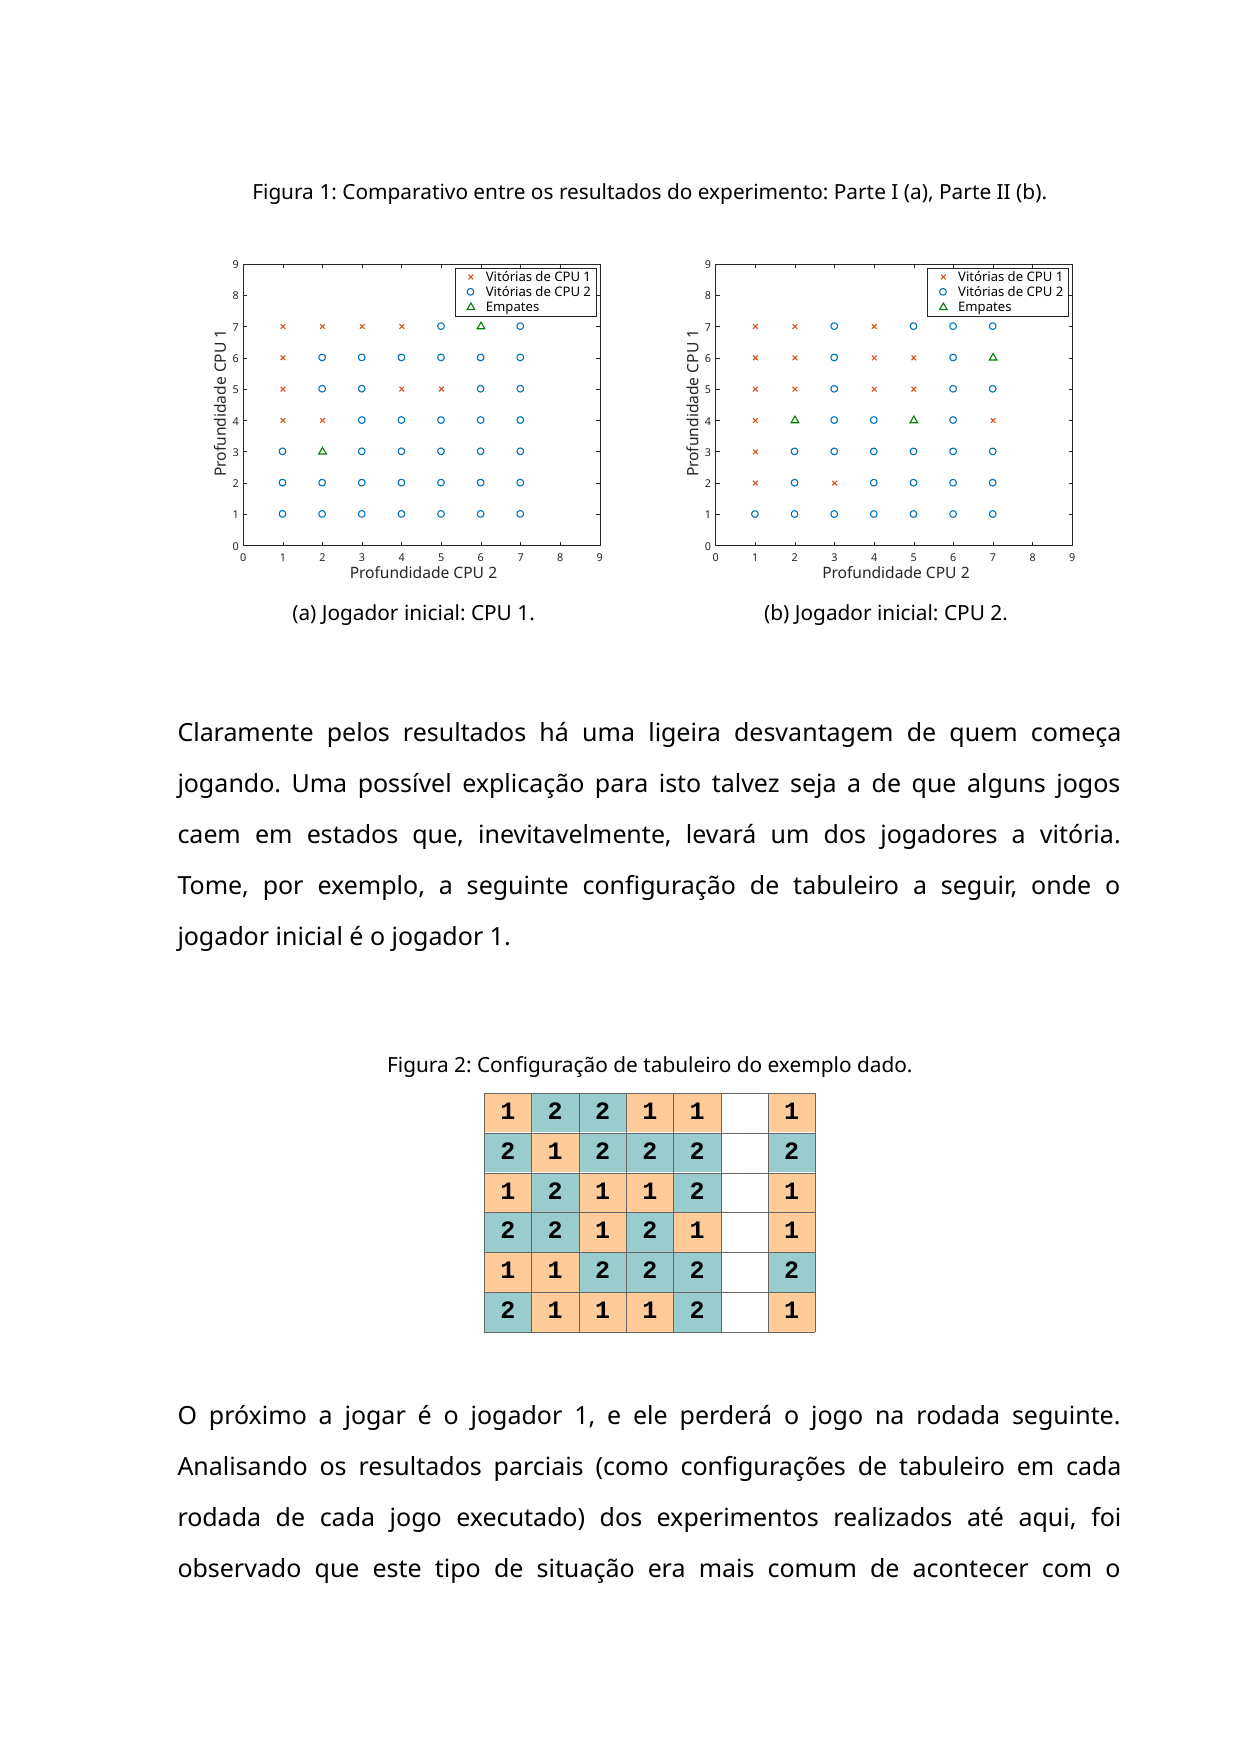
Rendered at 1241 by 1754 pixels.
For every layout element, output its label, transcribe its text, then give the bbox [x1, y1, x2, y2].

table_cell 2 [627, 1134, 673, 1172]
table_header 1 [674, 1094, 721, 1132]
table_cell 1 [580, 1293, 626, 1332]
table_header 2 [532, 1094, 579, 1132]
table_cell 1 [580, 1213, 626, 1252]
table_cell 2 [485, 1134, 531, 1172]
table_cell 1 [627, 1174, 673, 1212]
table_header 1 [769, 1094, 815, 1132]
table_header [722, 1094, 768, 1132]
table_cell 1 [485, 1253, 531, 1292]
table_cell 1 [769, 1293, 815, 1332]
table_cell 1 [674, 1213, 721, 1252]
table_cell 1 [769, 1213, 815, 1252]
table_cell 1 [532, 1253, 579, 1292]
text Figura 2: Configuração de tabuleiro do exemplo dado. [177, 1050, 1122, 1078]
table_cell [722, 1293, 768, 1332]
table_cell 2 [769, 1253, 815, 1292]
table_header 2 [580, 1094, 626, 1132]
table_cell 2 [674, 1174, 721, 1212]
table_cell 2 [485, 1213, 531, 1252]
table_cell 2 [532, 1213, 579, 1252]
table_cell [722, 1213, 768, 1252]
table_cell 2 [627, 1253, 673, 1292]
table_cell 2 [674, 1293, 721, 1332]
table_header 1 [627, 1094, 673, 1132]
text O próximo a jogar é o jogador 1, e ele perderá o jogo na rodada seguinte. Analisando os resultados parciais (como configurações de tabuleiro em cada rodada de cada jogo executado) dos experimentos realizados até aqui, foi observado que este tipo de situação era mais comum de acontecer com o [177, 1398, 1122, 1585]
table_cell 2 [580, 1134, 626, 1172]
table_header [177, 220, 649, 649]
text Figura 1: Comparativo entre os resultados do experimento: Parte I (a), Parte II (b). [177, 177, 1122, 206]
table_cell 2 [769, 1134, 815, 1172]
table_cell [722, 1174, 768, 1212]
table_cell 1 [485, 1174, 531, 1212]
table_cell 2 [674, 1253, 721, 1292]
table_cell 1 [627, 1293, 673, 1332]
table_cell [722, 1253, 768, 1292]
table_header 1 [485, 1094, 531, 1132]
table_cell 1 [769, 1174, 815, 1212]
table_cell 1 [580, 1174, 626, 1212]
table_cell 2 [627, 1213, 673, 1252]
table_cell [722, 1134, 768, 1172]
table_header [650, 220, 1122, 649]
table_cell 2 [485, 1293, 531, 1332]
table_cell 2 [580, 1253, 626, 1292]
table_cell 2 [674, 1134, 721, 1172]
table_cell 1 [532, 1134, 579, 1172]
table_cell 2 [532, 1174, 579, 1212]
table_cell 1 [532, 1293, 579, 1332]
text Claramente pelos resultados há uma ligeira desvantagem de quem começa jogando. Uma possível explicação para isto talvez seja a de que alguns jogos caem em estados que, inevitavelmente, levará um dos jogadores a vitória. Tome, por exemplo, a seguinte configuração de tabuleiro a seguir, onde o jogador inicial é o jogador 1. [177, 714, 1122, 953]
